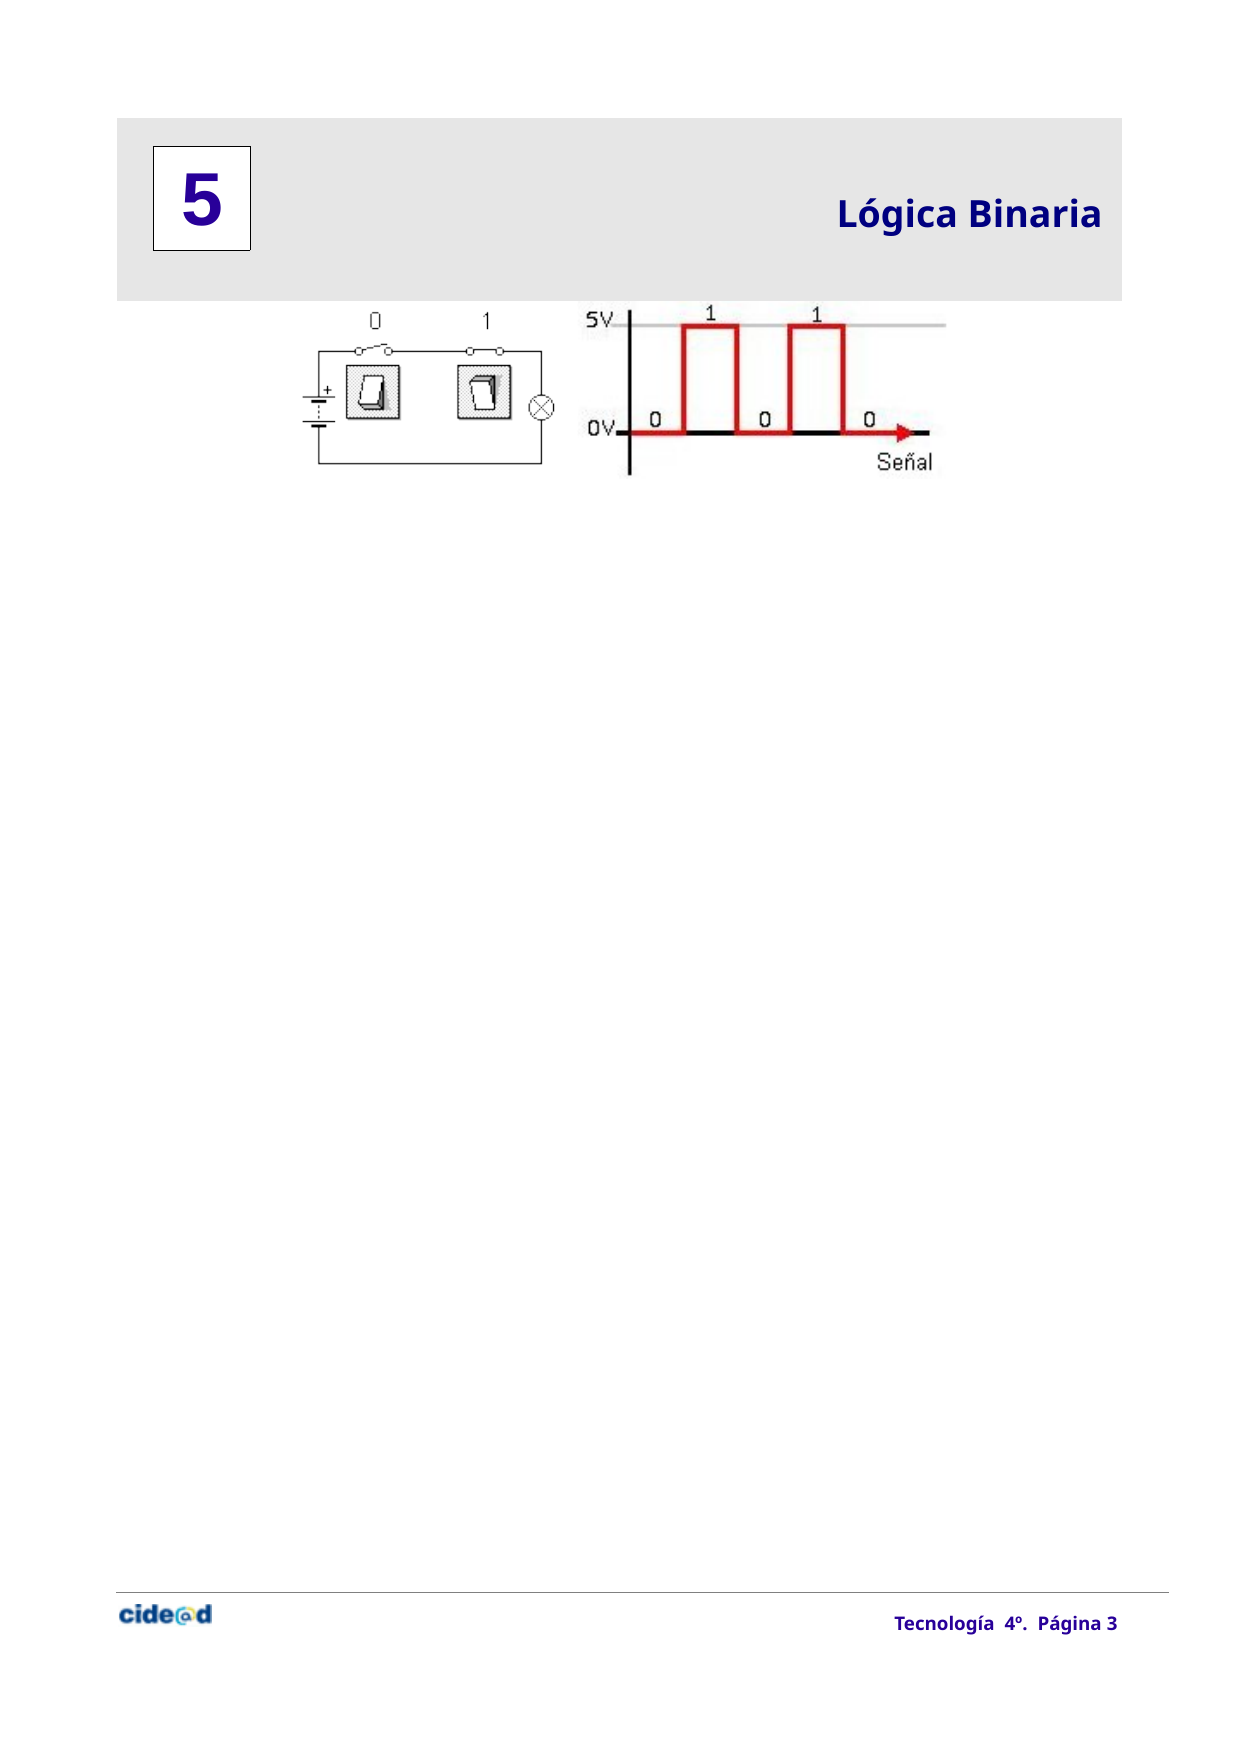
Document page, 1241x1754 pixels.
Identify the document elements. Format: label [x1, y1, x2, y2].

picture [577, 301, 947, 479]
picture [118, 1604, 212, 1627]
picture [294, 301, 560, 479]
